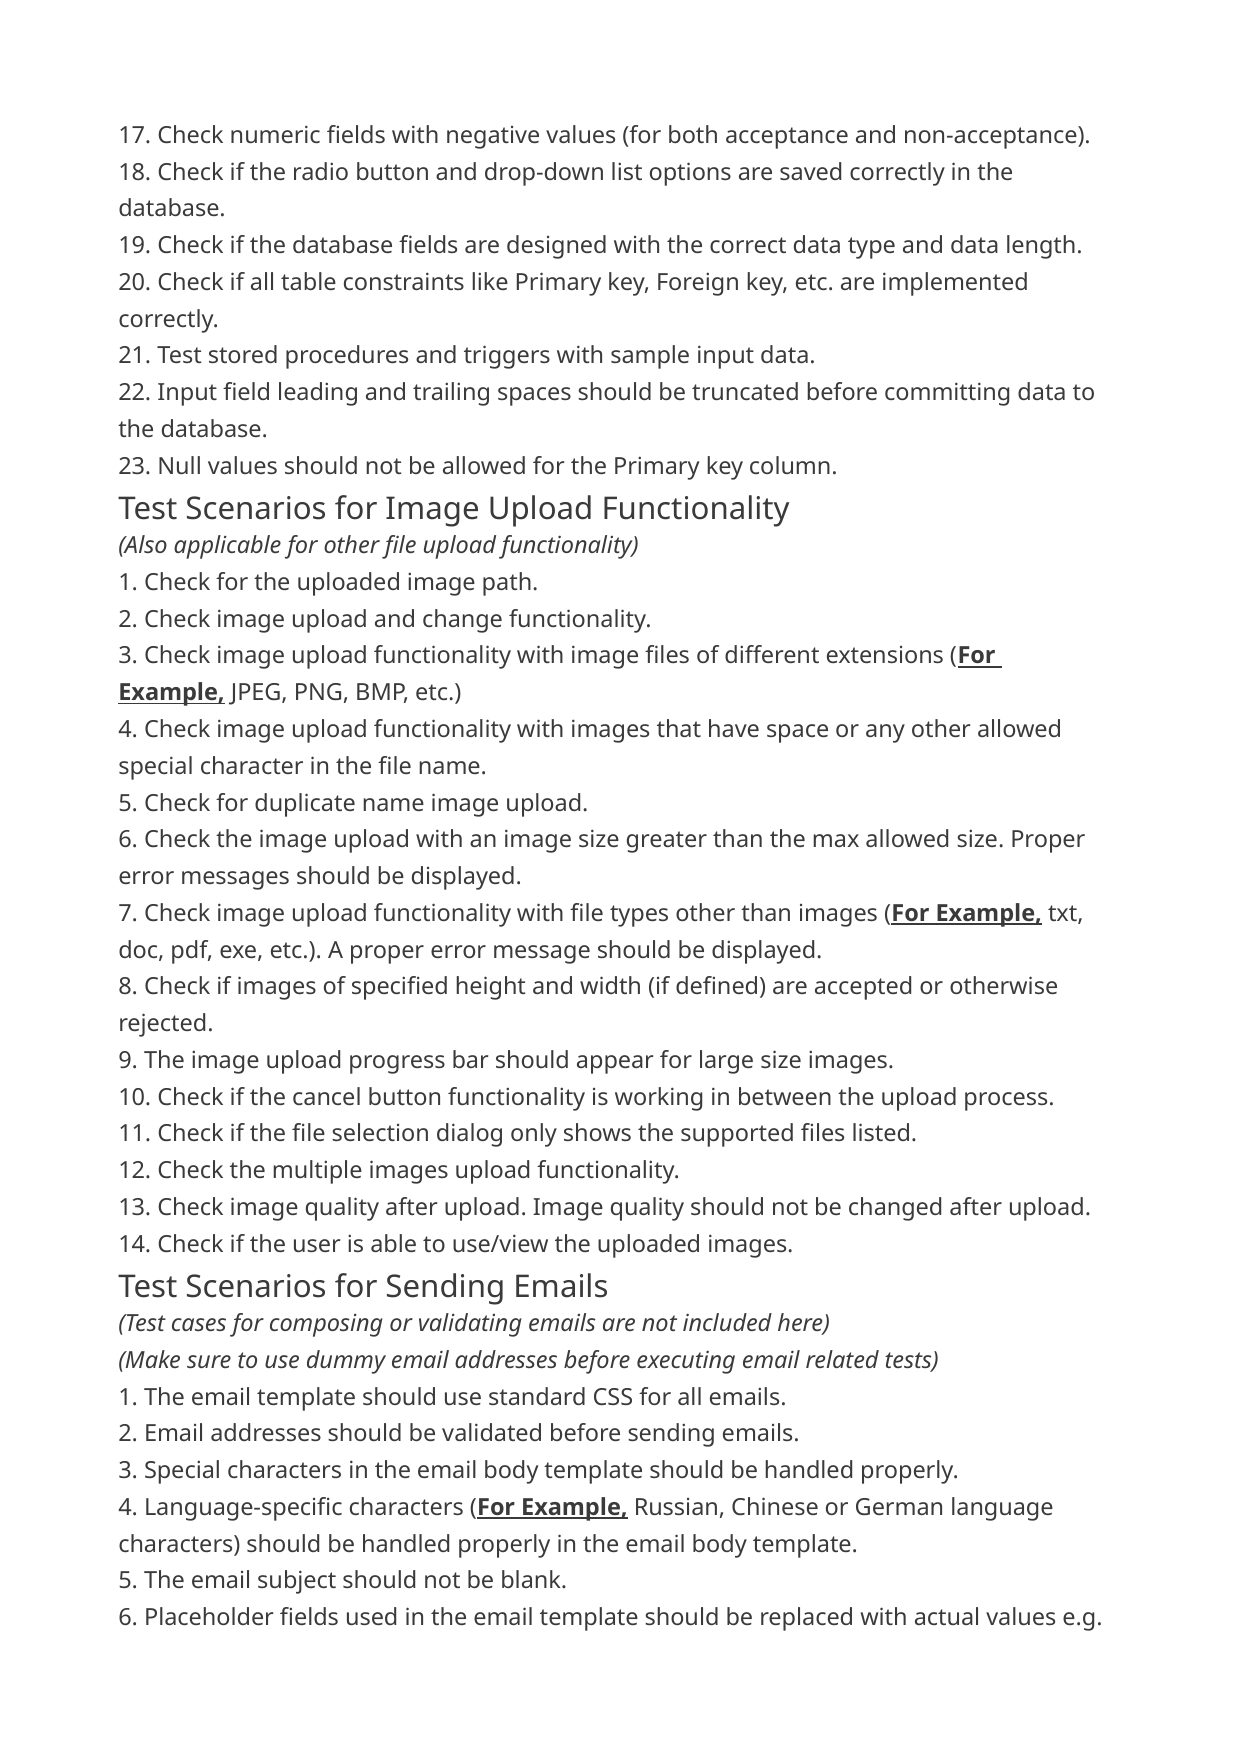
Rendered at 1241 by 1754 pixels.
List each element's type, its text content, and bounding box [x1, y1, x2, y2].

subtitle Test Scenarios for Image Upload Functionality [118, 486, 1122, 528]
text 17. Check numeric fields with negative values (for both acceptance and non-acceptance). 18. Check if the radio button and drop-down list options are saved correctly in the database. 19. Check if the database fields are designed with the correct data type and data length. 20. Check if all table constraints like Primary key, Foreign key, etc. are implemented correctly. 21. Test stored procedures and triggers with sample input data. 22. Input field leading and trailing spaces should be truncated before committing data to the database. 23. Null values should not be allowed for the Primary key column. [118, 118, 1122, 481]
text 1. Check for the uploaded image path. 2. Check image upload and change functionality. 3. Check image upload functionality with image files of different extensions (For Example, JPEG, PNG, BMP, etc.) 4. Check image upload functionality with images that have space or any other allowed special character in the file name. 5. Check for duplicate name image upload. 6. Check the image upload with an image size greater than the max allowed size. Proper error messages should be displayed. 7. Check image upload functionality with file types other than images (For Example, txt, doc, pdf, exe, etc.). A proper error message should be displayed. 8. Check if images of specified height and width (if defined) are accepted or otherwise rejected. 9. The image upload progress bar should appear for large size images. 10. Check if the cancel button functionality is working in between the upload process. 11. Check if the file selection dialog only shows the supported files listed. 12. Check the multiple images upload functionality. 13. Check image quality after upload. Image quality should not be changed after upload. 14. Check if the user is able to use/view the uploaded images. [118, 565, 1122, 1259]
text (Also applicable for other file upload functionality) [118, 528, 1122, 560]
text (Test cases for composing or validating emails are not included here) (Make sure to use dummy email addresses before executing email related tests) [118, 1306, 1122, 1375]
text 1. The email template should use standard CSS for all emails. 2. Email addresses should be validated before sending emails. 3. Special characters in the email body template should be handled properly. 4. Language-specific characters (For Example, Russian, Chinese or German language characters) should be handled properly in the email body template. 5. The email subject should not be blank. 6. Placeholder fields used in the email template should be replaced with actual values e.g. [118, 1380, 1122, 1633]
subtitle Test Scenarios for Sending Emails [118, 1264, 1122, 1306]
